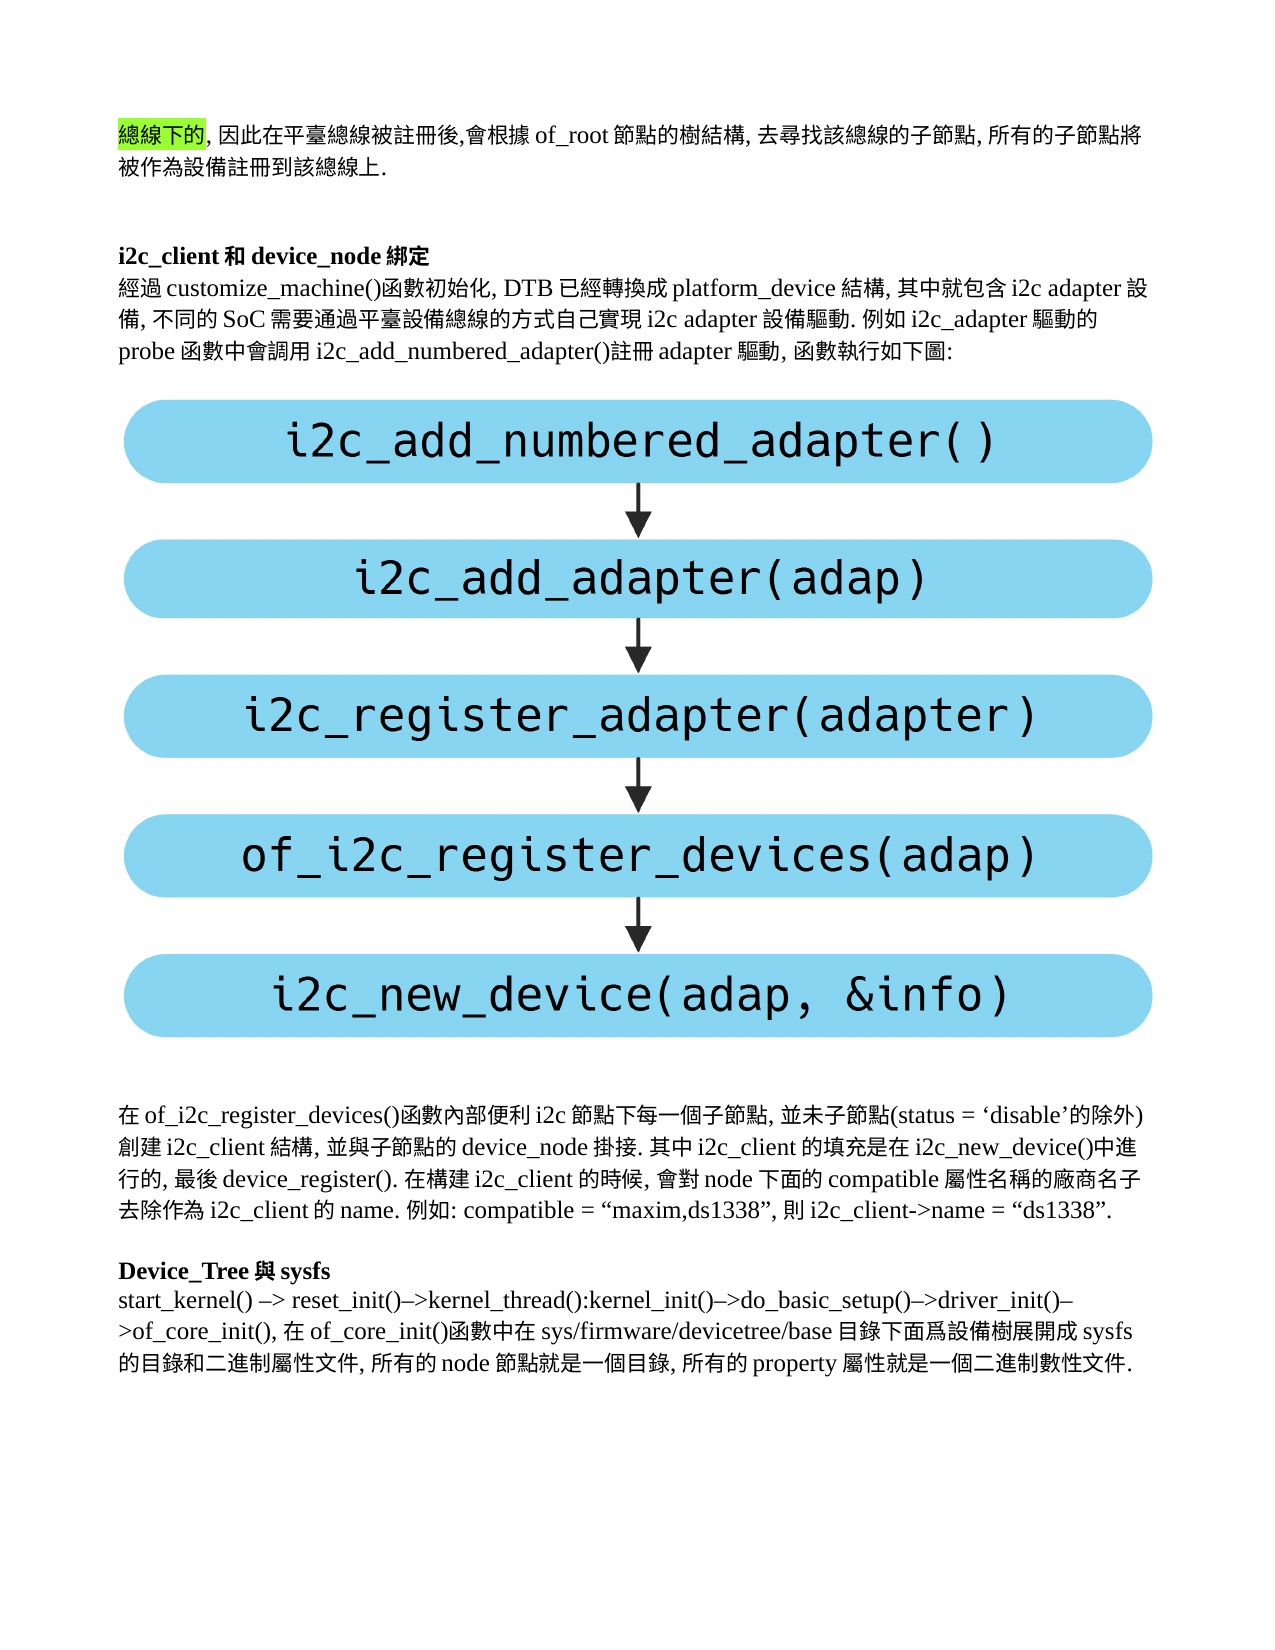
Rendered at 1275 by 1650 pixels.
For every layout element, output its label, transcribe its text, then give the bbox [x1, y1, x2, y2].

text 總線下的, 因此在平臺總線被註冊後,會根據of_root節點的樹結構, 去尋找該總線的子節點, 所有的子節點將被作為設備註冊到該總線上. [118, 118, 1157, 181]
text start_kernel() –> reset_init()–>kernel_thread():kernel_init()–>do_basic_setup()–>driver_init()–>of_core_init(), 在of_core_init()函數中在 sys/firmware/devicetree/base目錄下面爲設備樹展開成sysfs的目錄和二進制屬性文件, 所有的node節點就是一個目錄, 所有的property屬性就是一個二進制數性文件. [118, 1286, 1157, 1378]
picture [118, 394, 1157, 1041]
text Device_Tree與sysfs [118, 1254, 1157, 1286]
text 經過customize_machine()函數初始化, DTB已經轉換成platform_device結構, 其中就包含i2c adapter設備, 不同的SoC需要通過平臺設備總線的方式自己實現i2c adapter設備驅動. 例如 i2c_adapter驅動的probe函數中會調用i2c_add_numbered_adapter()註冊adapter驅動, 函數執行如下圖: [118, 271, 1157, 366]
text 在of_i2c_register_devices()函數內部便利i2c節點下每一個子節點, 並未子節點(status = ‘disable’的除外)創建i2c_client結構, 並與子節點的device_node掛接. 其中i2c_client的填充是在i2c_new_device()中進行的, 最後device_register(). 在構建i2c_client的時候, 會對node下面的compatible屬性名稱的廠商名子去除作為i2c_client的name. 例如: compatible = “maxim,ds1338”, 則i2c_client->name = “ds1338”. [118, 1098, 1157, 1225]
text i2c_client和device_node綁定 [118, 239, 1157, 271]
